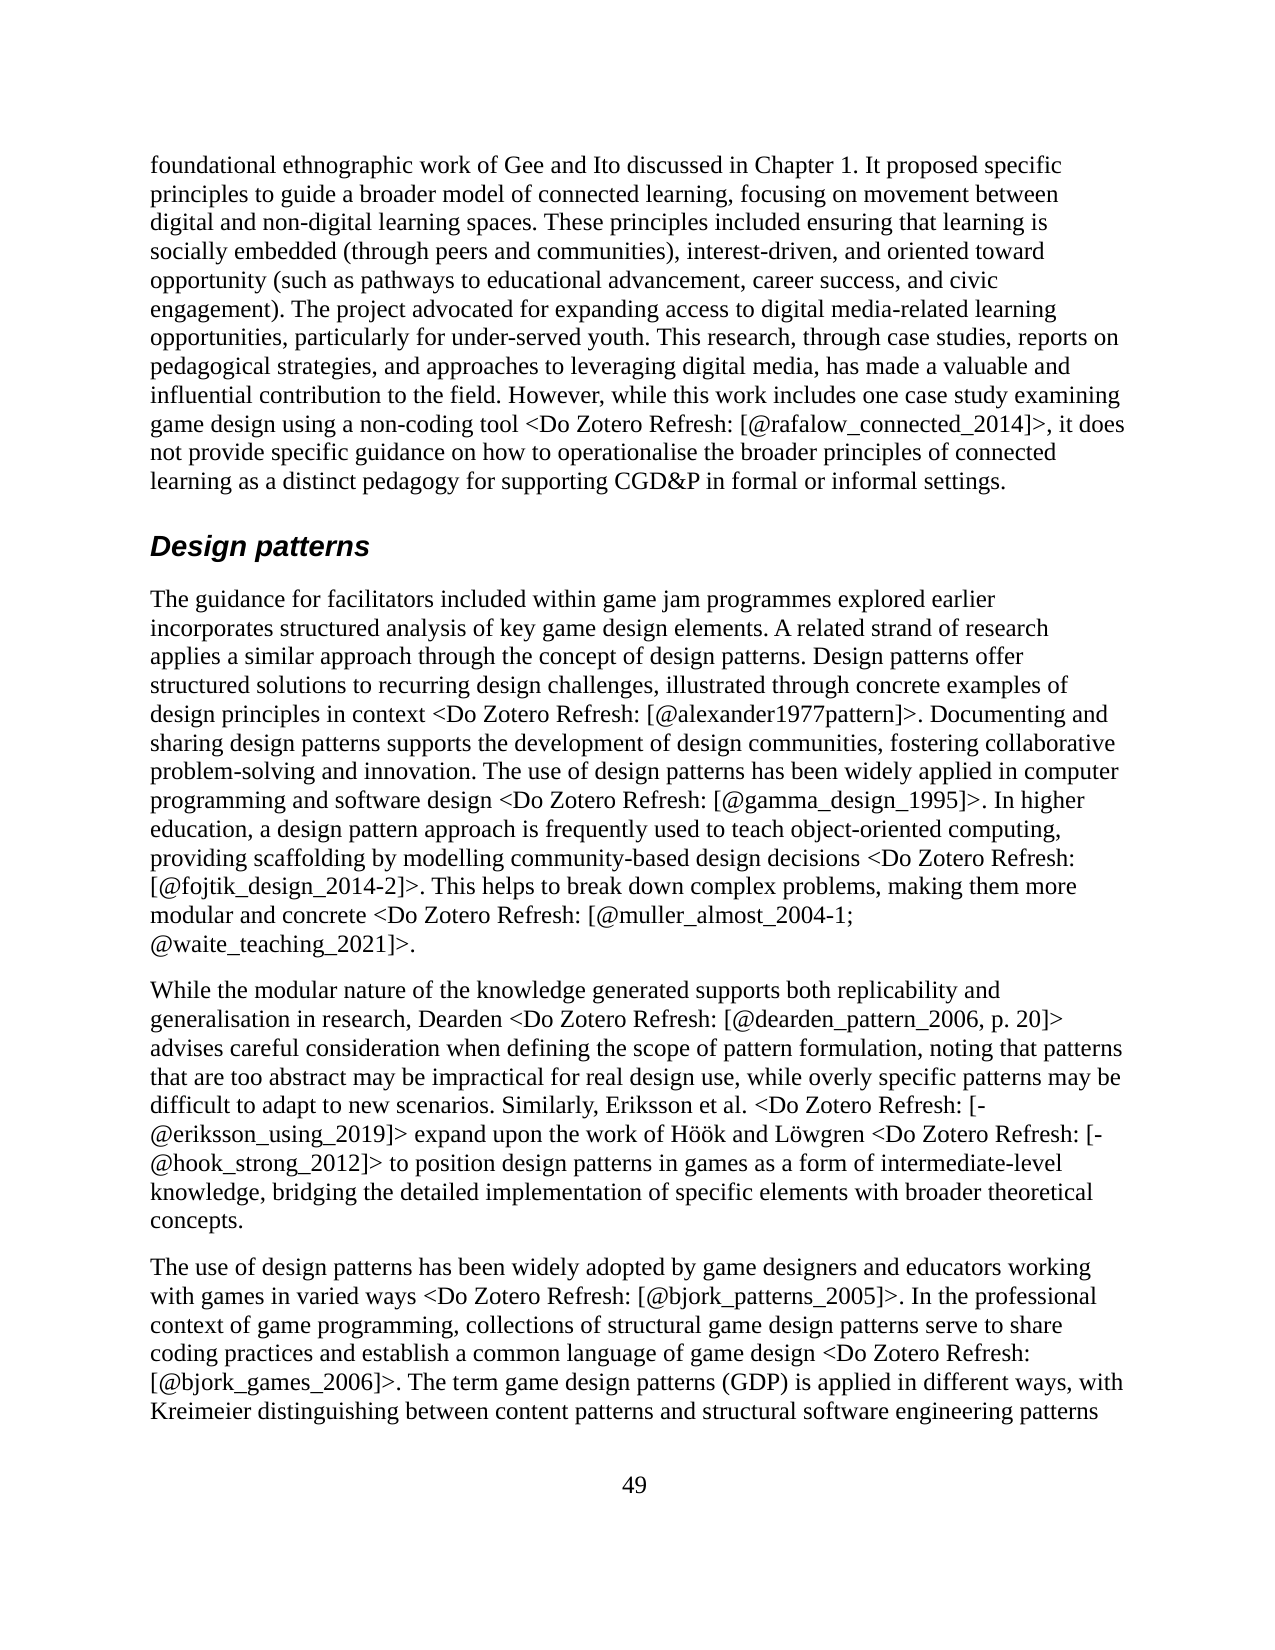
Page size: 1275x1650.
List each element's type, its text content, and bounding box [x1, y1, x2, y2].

text foundational ethnographic work of Gee and Ito discussed in Chapter 1. It proposed specific principles to guide a broader model of connected learning, focusing on movement between digital and non-digital learning spaces. These principles included ensuring that learning is socially embedded (through peers and communities), interest-driven, and oriented toward opportunity (such as pathways to educational advancement, career success, and civic engagement). The project advocated for expanding access to digital media-related learning opportunities, particularly for under-served youth. This research, through case studies, reports on pedagogical strategies, and approaches to leveraging digital media, has made a valuable and influential contribution to the field. However, while this work includes one case study examining game design using a non-coding tool <Do Zotero Refresh: [@rafalow_connected_2014]>, it does not provide specific guidance on how to operationalise the broader principles of connected learning as a distinct pedagogy for supporting CGD&P in formal or informal settings. [150, 150, 1125, 495]
text While the modular nature of the knowledge generated supports both replicability and generalisation in research, Dearden <Do Zotero Refresh: [@dearden_pattern_2006, p. 20]> advises careful consideration when defining the scope of pattern formulation, noting that patterns that are too abstract may be impractical for real design use, while overly specific patterns may be difficult to adapt to new scenarios. Similarly, Eriksson et al. <Do Zotero Refresh: [-@eriksson_using_2019]> expand upon the work of Höök and Löwgren <Do Zotero Refresh: [-@hook_strong_2012]> to position design patterns in games as a form of intermediate-level knowledge, bridging the detailed implementation of specific elements with broader theoretical concepts. [150, 976, 1125, 1234]
subtitle Design patterns [150, 529, 1125, 562]
text The use of design patterns has been widely adopted by game designers and educators working with games in varied ways <Do Zotero Refresh: [@bjork_patterns_2005]>. In the professional context of game programming, collections of structural game design patterns serve to share coding practices and establish a common language of game design <Do Zotero Refresh: [@bjork_games_2006]>. The term game design patterns (GDP) is applied in different ways, with Kreimeier distinguishing between content patterns and structural software engineering patterns [150, 1252, 1125, 1425]
text The guidance for facilitators included within game jam programmes explored earlier incorporates structured analysis of key game design elements. A related strand of research applies a similar approach through the concept of design patterns. Design patterns offer structured solutions to recurring design challenges, illustrated through concrete examples of design principles in context <Do Zotero Refresh: [@alexander1977pattern]>. Documenting and sharing design patterns supports the development of design communities, fostering collaborative problem-solving and innovation. The use of design patterns has been widely applied in computer programming and software design <Do Zotero Refresh: [@gamma_design_1995]>. In higher education, a design pattern approach is frequently used to teach object-oriented computing, providing scaffolding by modelling community-based design decisions <Do Zotero Refresh: [@fojtik_design_2014-2]>. This helps to break down complex problems, making them more modular and concrete <Do Zotero Refresh: [@muller_almost_2004-1; @waite_teaching_2021]>. [150, 584, 1125, 958]
